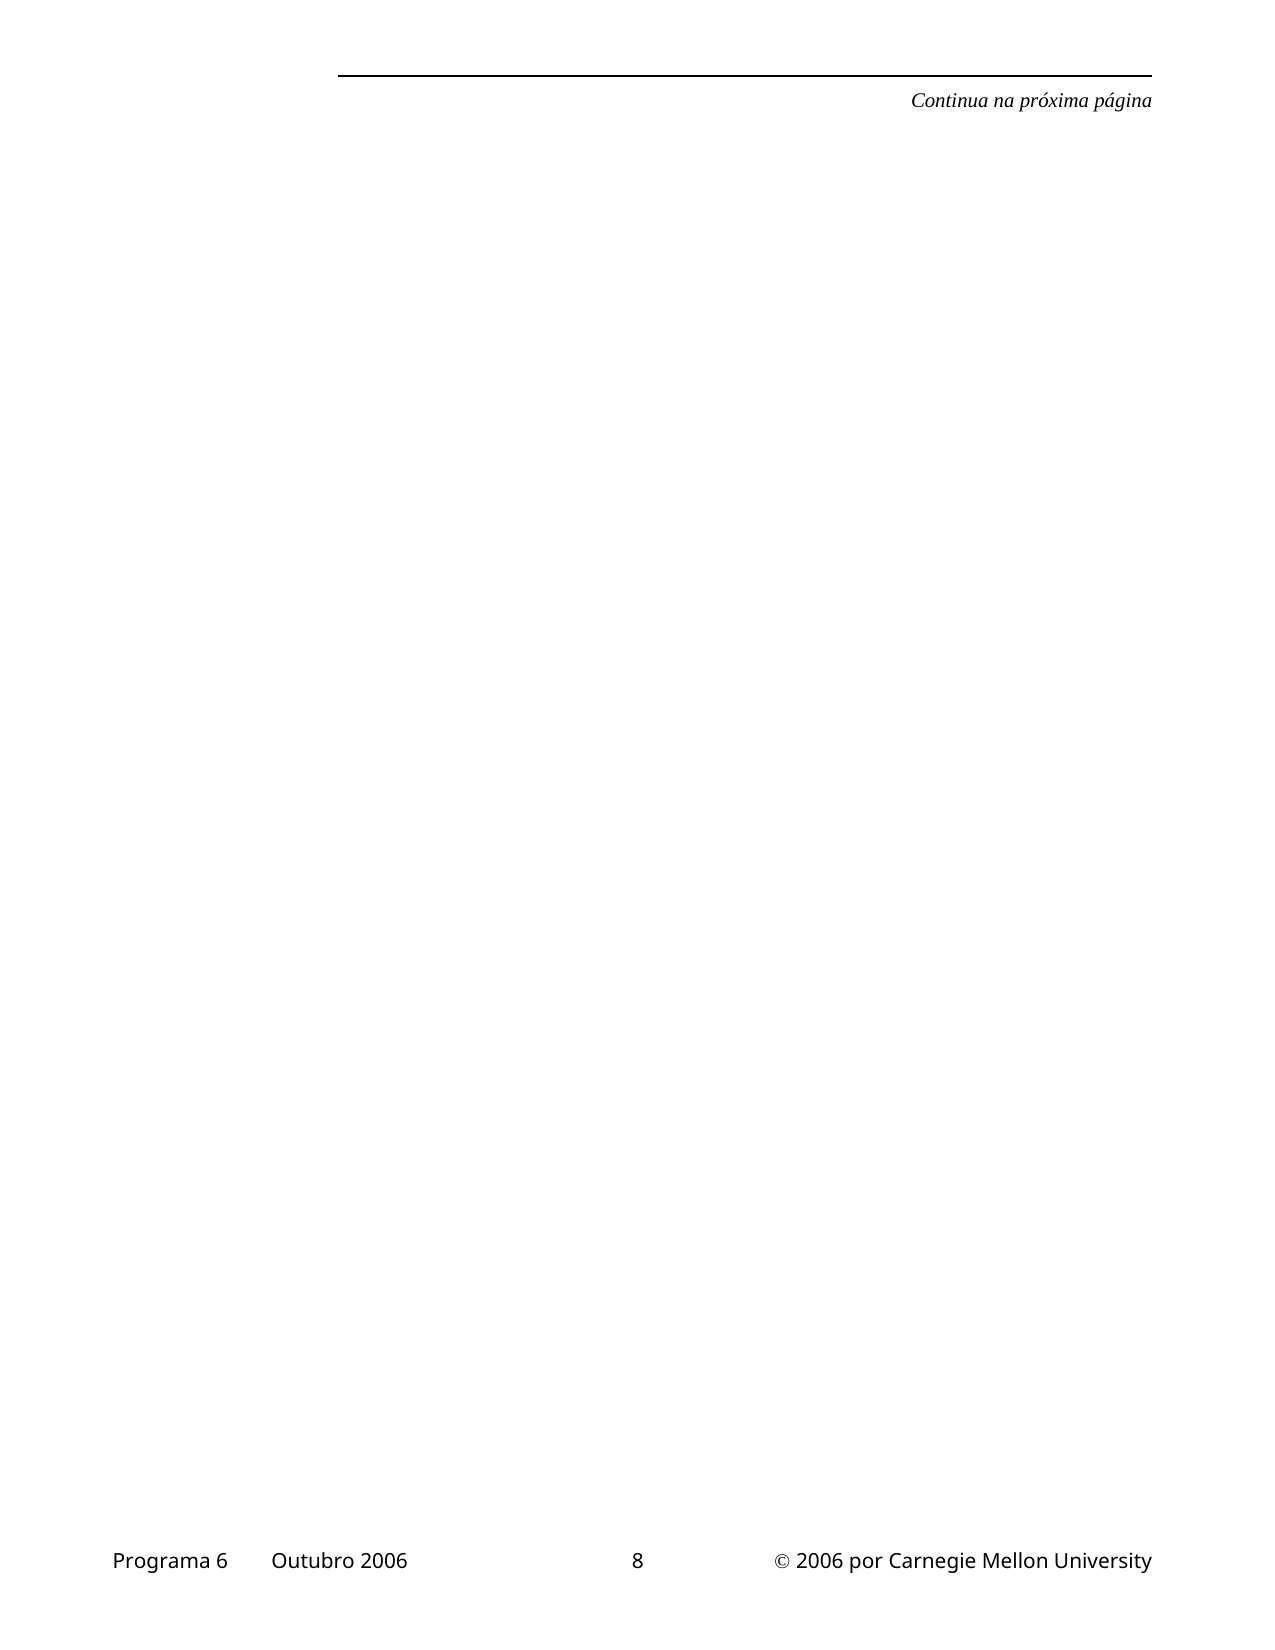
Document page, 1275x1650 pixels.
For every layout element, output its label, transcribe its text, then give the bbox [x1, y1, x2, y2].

text Continua na próxima página [337, 76, 1152, 112]
